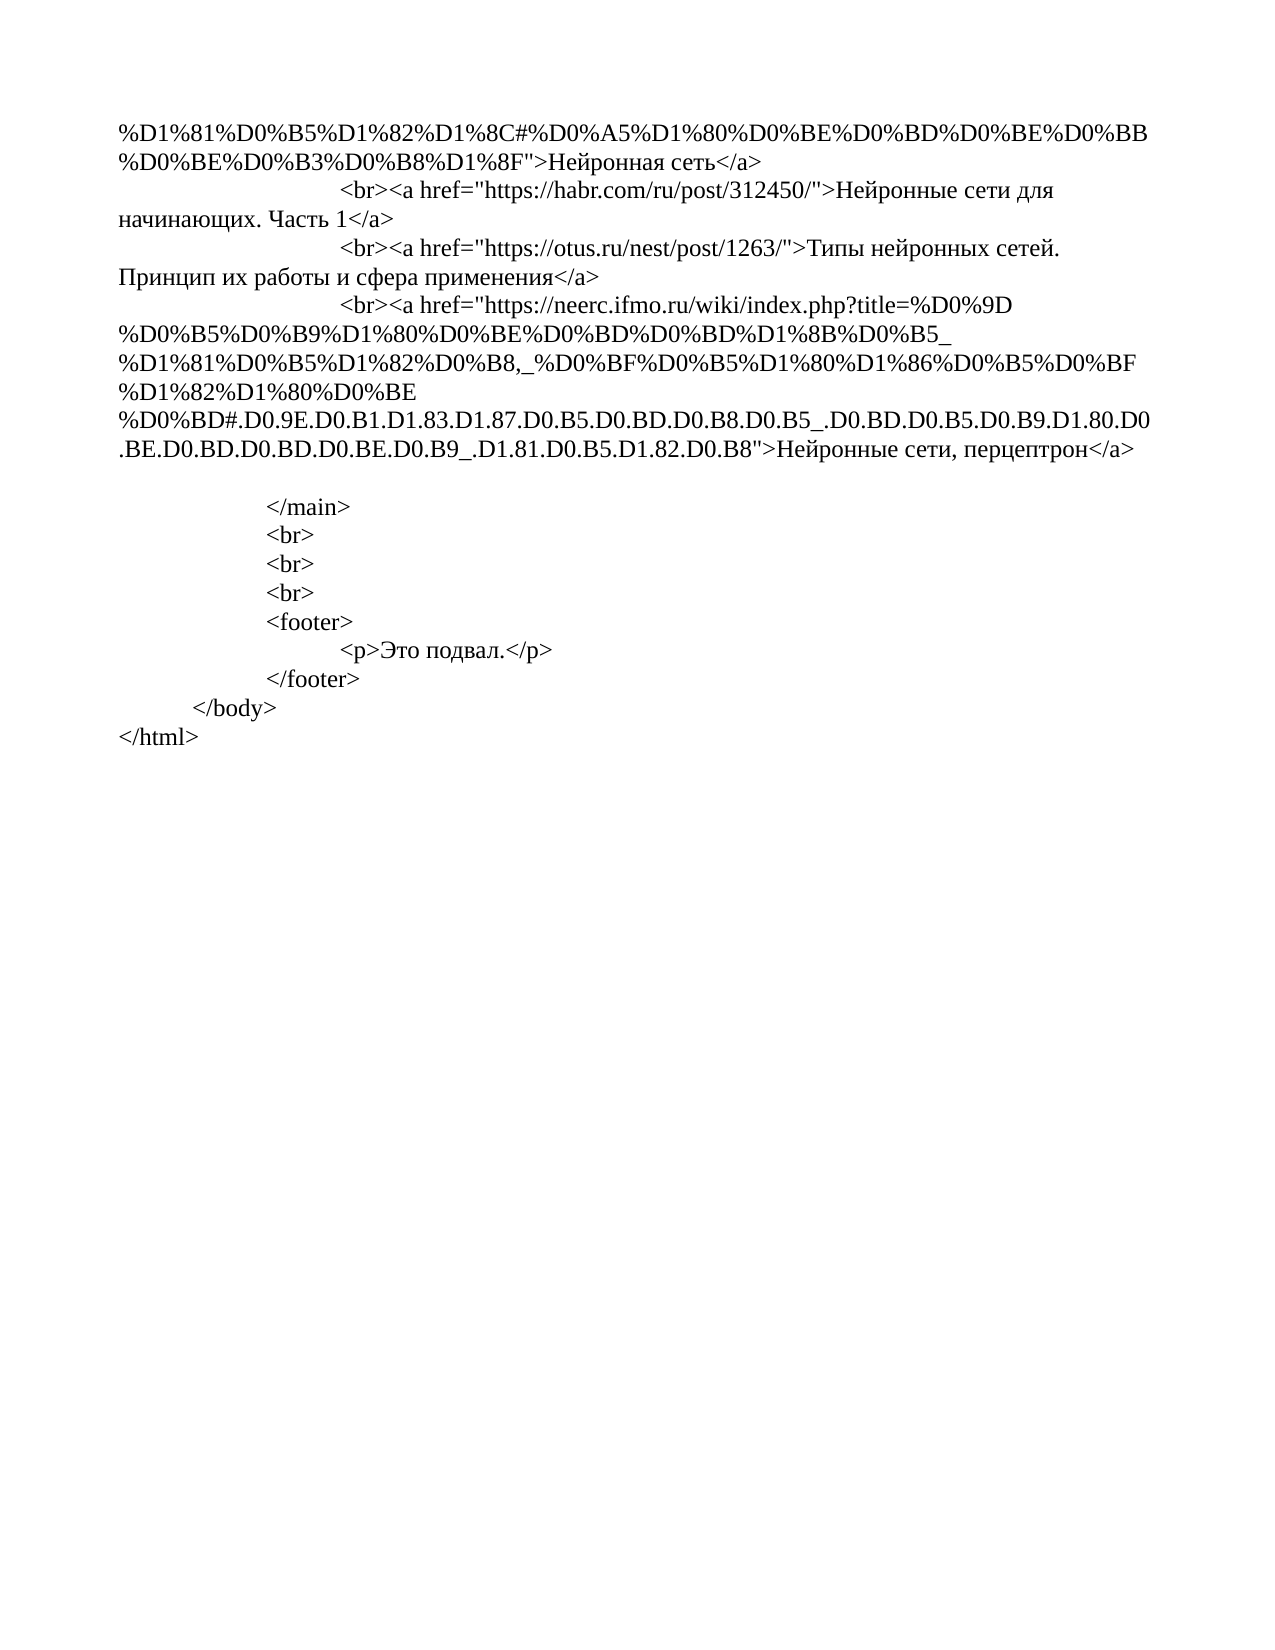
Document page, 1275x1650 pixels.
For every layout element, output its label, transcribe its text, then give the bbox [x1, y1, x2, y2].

text <p>Это подвал.</p> [118, 636, 1157, 664]
text <br> [118, 578, 1157, 607]
text <br><a href="https://neerc.ifmo.ru/wiki/index.php?title=%D0%9D%D0%B5%D0%B9%D1%80%D0%BE%D0%BD%D0%BD%D1%8B%D0%B5_%D1%81%D0%B5%D1%82%D0%B8,_%D0%BF%D0%B5%D1%80%D1%86%D0%B5%D0%BF%D1%82%D1%80%D0%BE%D0%BD#.D0.9E.D0.B1.D1.83.D1.87.D0.B5.D0.BD.D0.B8.D0.B5_.D0.BD.D0.B5.D0.B9.D1.80.D0.BE.D0.BD.D0.BD.D0.BE.D0.B9_.D1.81.D0.B5.D1.82.D0.B8">Нейронные сети, перцептрон</a> [118, 291, 1157, 463]
text <footer> [118, 607, 1157, 636]
text %D1%81%D0%B5%D1%82%D1%8C#%D0%A5%D1%80%D0%BE%D0%BD%D0%BE%D0%BB%D0%BE%D0%B3%D0%B8%D1%8F">Нейронная сеть</a> [118, 118, 1157, 176]
text </main> [118, 492, 1157, 521]
text </footer> [118, 664, 1157, 693]
text </body> [118, 693, 1157, 722]
text <br><a href="https://otus.ru/nest/post/1263/">Типы нейронных сетей. Принцип их работы и сфера применения</a> [118, 233, 1157, 291]
text <br> [118, 549, 1157, 578]
text <br> [118, 521, 1157, 549]
text </html> [118, 722, 1157, 751]
text <br><a href="https://habr.com/ru/post/312450/">Нейронные сети для начинающих. Часть 1</a> [118, 176, 1157, 233]
